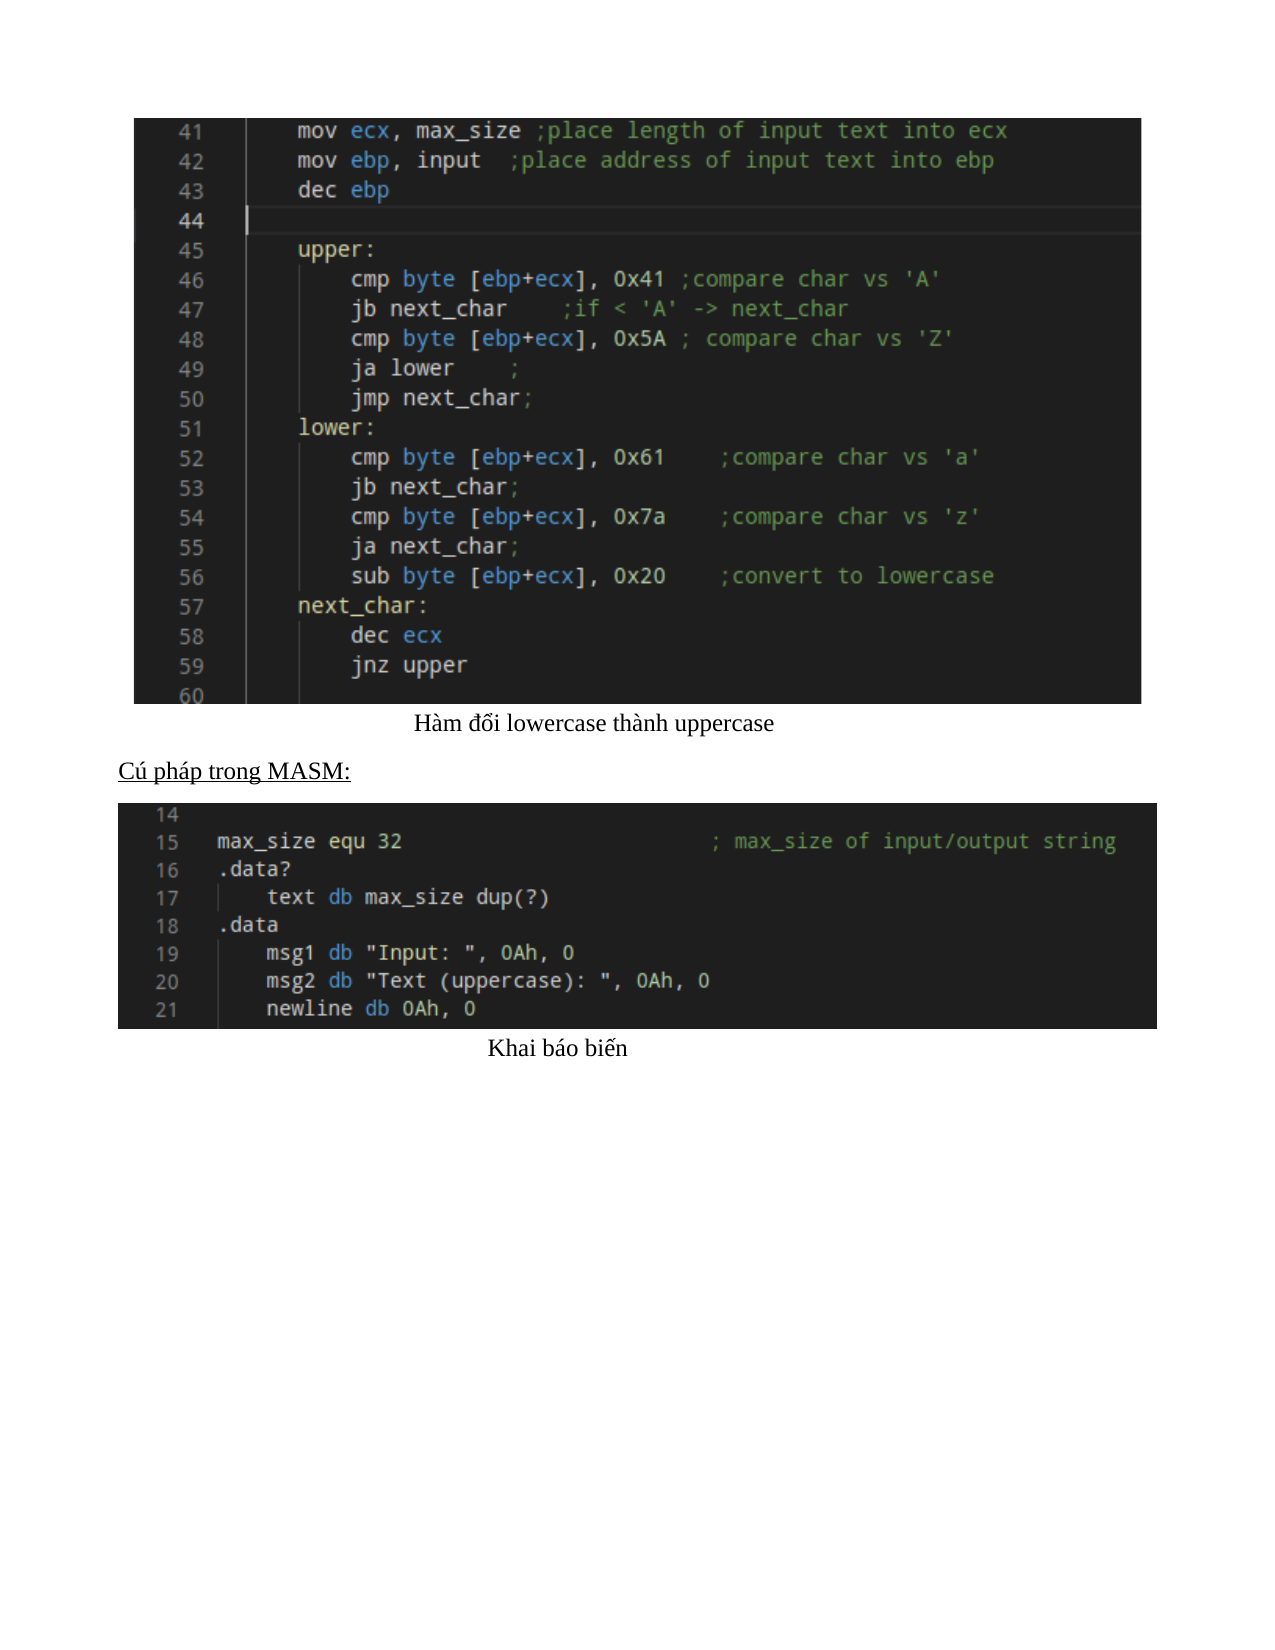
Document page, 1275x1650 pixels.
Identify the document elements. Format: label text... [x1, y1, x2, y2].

text Hàm đổi lowercase thành uppercase [118, 118, 1157, 737]
text Khai báo biến [118, 1029, 1157, 1062]
picture [133, 118, 1142, 704]
text Cú pháp trong MASM: [118, 756, 1157, 784]
picture [118, 803, 1157, 1029]
